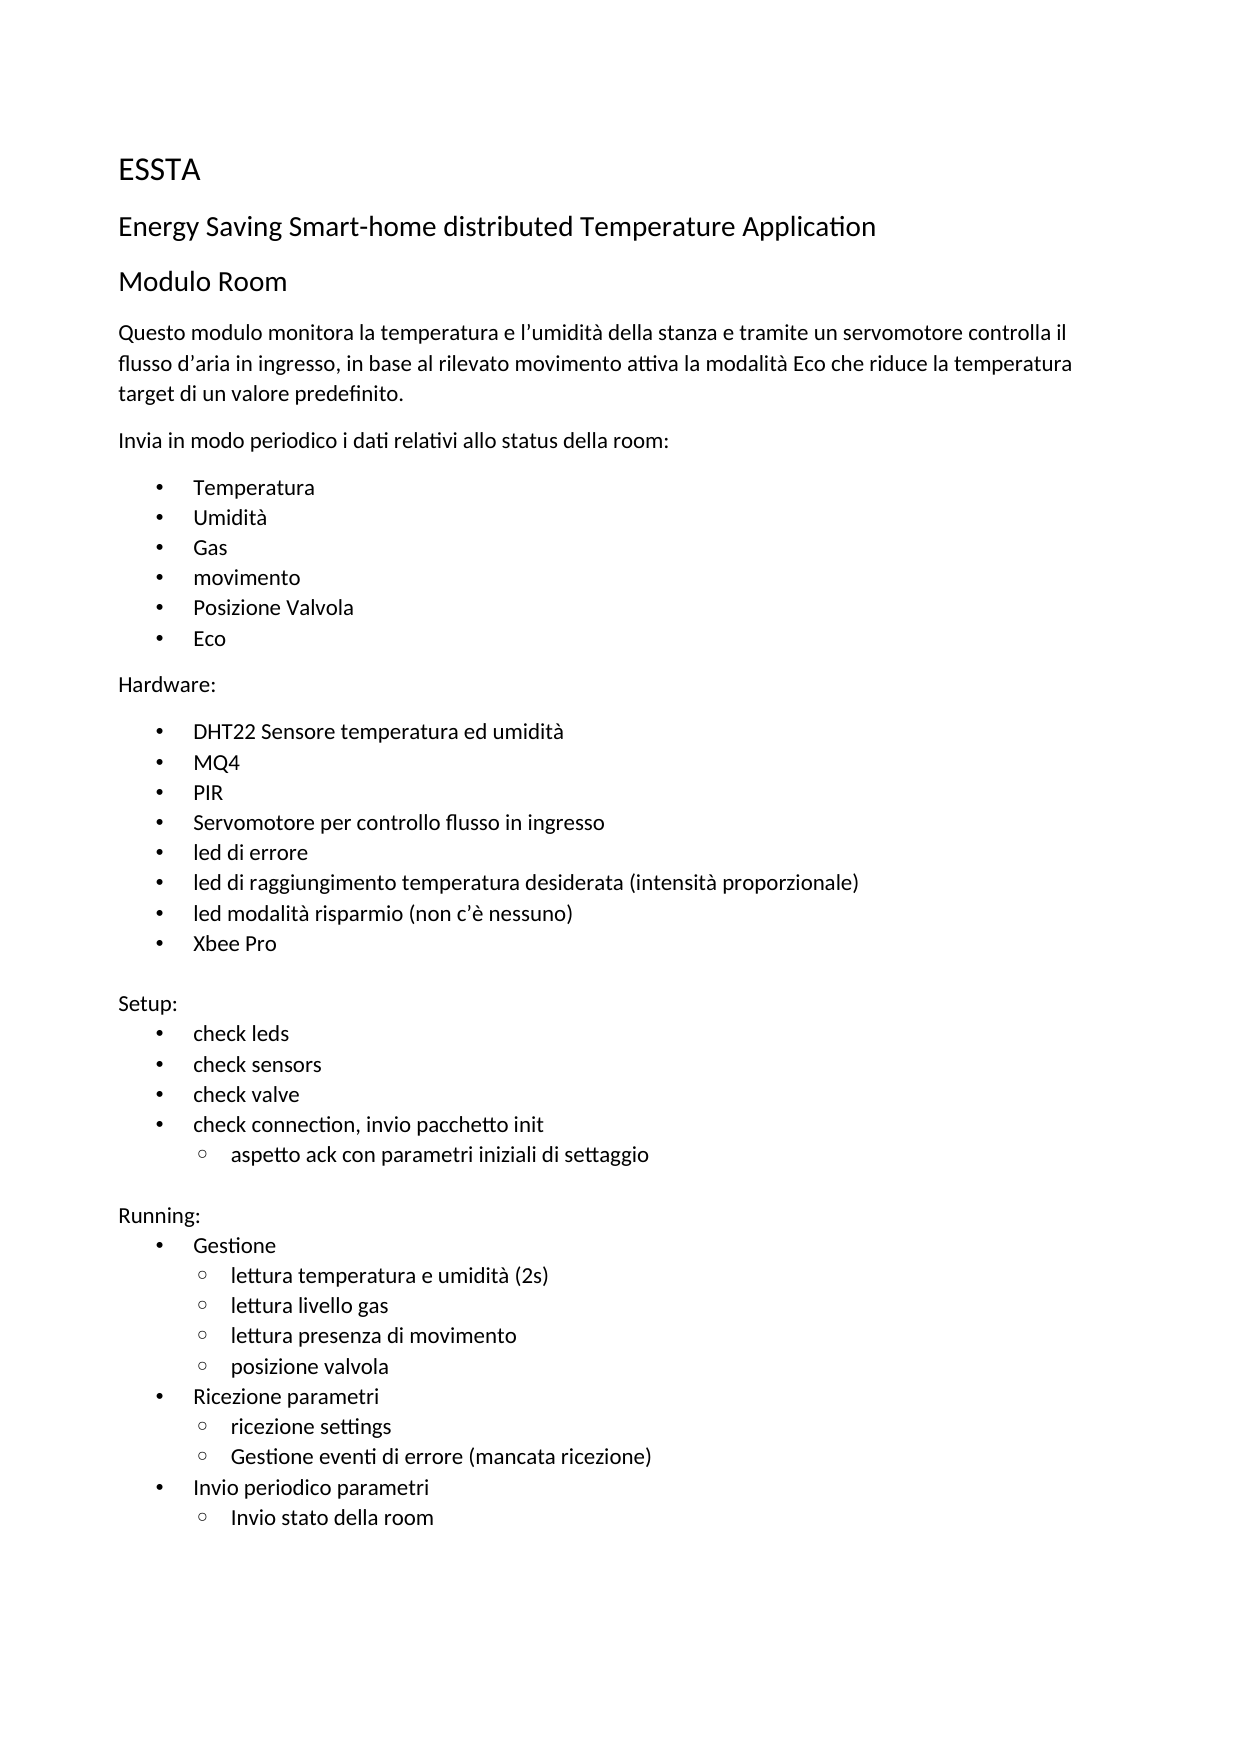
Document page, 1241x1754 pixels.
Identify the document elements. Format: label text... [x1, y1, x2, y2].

list Running: [118, 1201, 1122, 1229]
list Posizione Valvola [156, 593, 1122, 621]
list lettura livello gas [193, 1291, 1122, 1319]
text Hardware: [118, 671, 1122, 698]
list ricezione settings [193, 1412, 1122, 1440]
list Invio periodico parametri [156, 1473, 1122, 1501]
list Eco [156, 624, 1122, 652]
list led di raggiungimento temperatura desiderata (intensità proporzionale) [156, 868, 1122, 896]
list Ricezione parametri [156, 1382, 1122, 1410]
list lettura temperatura e umidità (2s) [193, 1261, 1122, 1289]
text Modulo Room [118, 263, 1122, 299]
list Temperatura [156, 473, 1122, 501]
list check valve [156, 1080, 1122, 1108]
list Gas [156, 533, 1122, 561]
list check leds [156, 1019, 1122, 1047]
list Xbee Pro [156, 929, 1122, 957]
list PIR [156, 778, 1122, 806]
list Setup: [118, 989, 1122, 1017]
text Energy Saving Smart-home distributed Temperature Application [118, 208, 1122, 244]
list lettura presenza di movimento [193, 1322, 1122, 1349]
list Invio stato della room [193, 1503, 1122, 1531]
list Servomotore per controllo flusso in ingresso [156, 808, 1122, 836]
list check connection, invio pacchetto init [156, 1110, 1122, 1138]
text Invia in modo periodico i dati relativi allo status della room: [118, 426, 1122, 454]
list posizione valvola [193, 1352, 1122, 1380]
list movimento [156, 563, 1122, 591]
list Gestione eventi di errore (mancata ricezione) [193, 1442, 1122, 1470]
list led di errore [156, 838, 1122, 866]
list aspetto ack con parametri iniziali di settaggio [193, 1140, 1122, 1168]
list Gestione [156, 1231, 1122, 1259]
list DHT22 Sensore temperatura ed umidità [156, 717, 1122, 745]
list Umidità [156, 503, 1122, 531]
list led modalità risparmio (non c’è nessuno) [156, 899, 1122, 927]
list check sensors [156, 1050, 1122, 1078]
text ESSTA [118, 148, 1122, 188]
text Questo modulo monitora la temperatura e l’umidità della stanza e tramite un servomotore controlla il flusso d’aria in ingresso, in base al rilevato movimento attiva la modalità Eco che riduce la temperatura target di un valore predefinito. [118, 318, 1122, 407]
list MQ4 [156, 748, 1122, 776]
